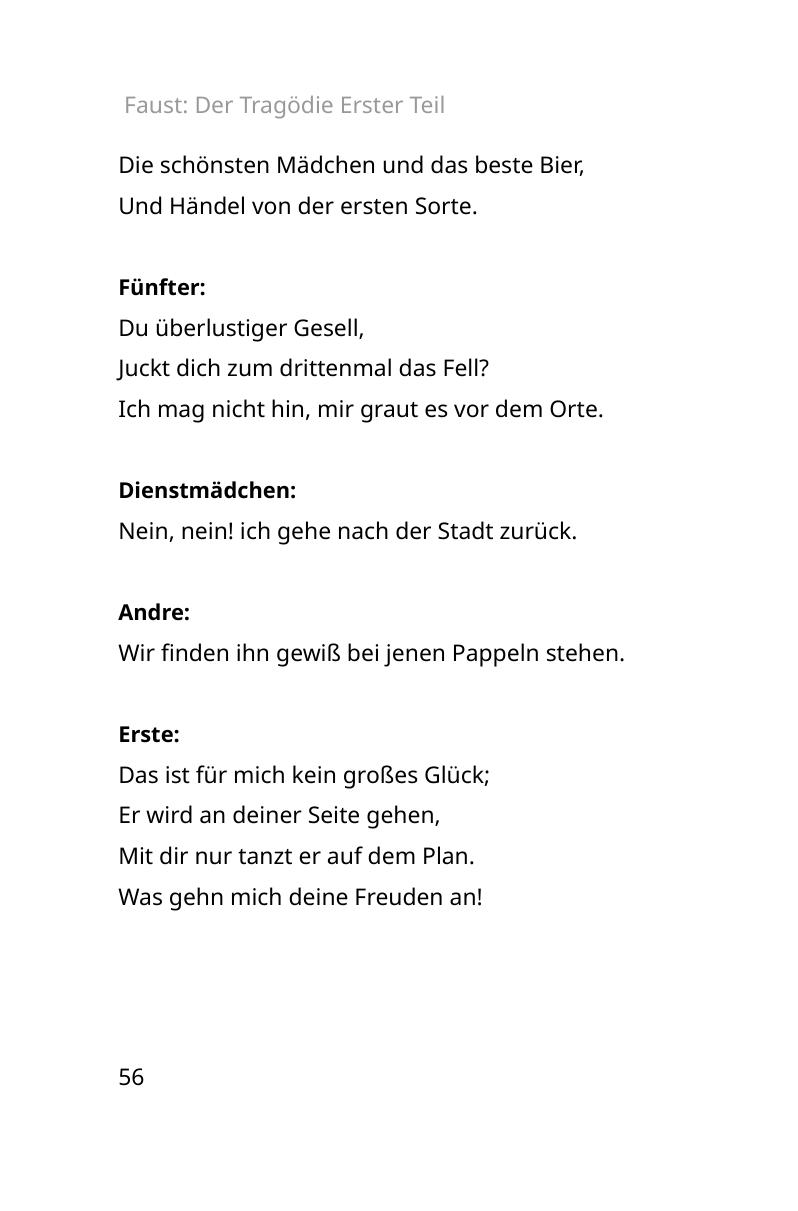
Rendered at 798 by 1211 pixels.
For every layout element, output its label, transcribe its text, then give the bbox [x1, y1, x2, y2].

text Erste: Das ist für mich kein großes Glück; Er wird an deiner Seite gehen, Mit dir nur tanzt er auf dem Plan. Was gehn mich deine Freuden an! [118, 695, 679, 912]
text Die schönsten Mädchen und das beste Bier, Und Händel von der ersten Sorte. [118, 149, 679, 221]
text Andre: Wir finden ihn gewiß bei jenen Pappeln stehen. [118, 573, 679, 668]
text Dienstmädchen: Nein, nein! ich gehe nach der Stadt zurück. [118, 451, 679, 546]
text Fünfter: Du überlustiger Gesell, Juckt dich zum drittenmal das Fell? Ich mag nicht hin, mir graut es vor dem Orte. [118, 248, 679, 424]
